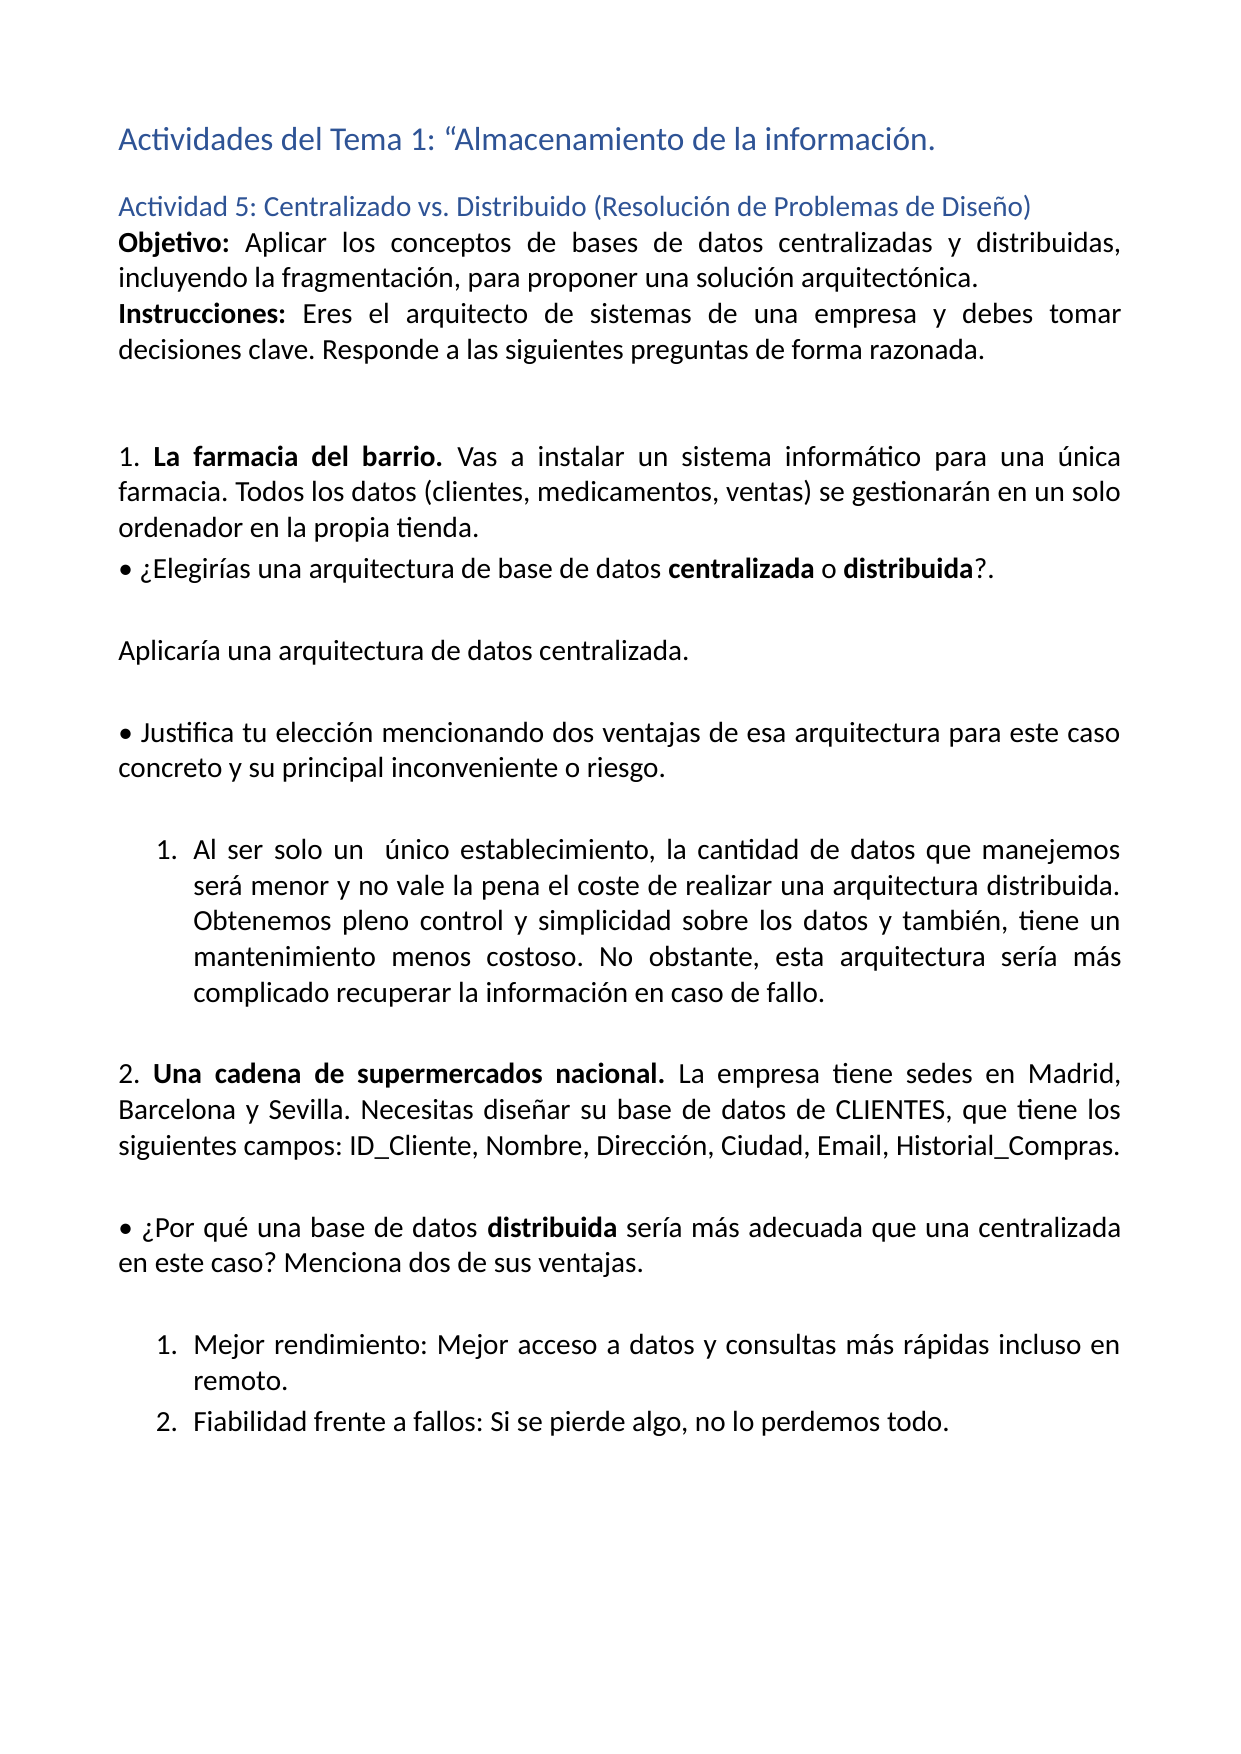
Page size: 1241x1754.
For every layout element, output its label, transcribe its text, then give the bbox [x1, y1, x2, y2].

list Al ser solo un único establecimiento, la cantidad de datos que manejemos será menor y no vale la pena el coste de realizar una arquitectura distribuida. Obtenemos pleno control y simplicidad sobre los datos y también, tiene un mantenimiento menos costoso. No obstante, esta arquitectura sería más complicado recuperar la información en caso de fallo. [156, 831, 1122, 1009]
text 1. La farmacia del barrio. Vas a instalar un sistema informático para una única farmacia. Todos los datos (clientes, medicamentos, ventas) se gestionarán en un solo ordenador en la propia tienda. [118, 438, 1122, 544]
text • ¿Por qué una base de datos distribuida sería más adecuada que una centralizada en este caso? Menciona dos de sus ventajas. [118, 1209, 1122, 1280]
text Aplicaría una arquitectura de datos centralizada. [118, 632, 1122, 667]
list Fiabilidad frente a fallos: Si se pierde algo, no lo perdemos todo. [156, 1403, 1122, 1438]
text Objetivo: Aplicar los conceptos de bases de datos centralizadas y distribuidas, incluyendo la fragmentación, para proponer una solución arquitectónica. [118, 224, 1122, 295]
text • Justifica tu elección mencionando dos ventajas de esa arquitectura para este caso concreto y su principal inconveniente o riesgo. [118, 714, 1122, 785]
list Mejor rendimiento: Mejor acceso a datos y consultas más rápidas incluso en remoto. [156, 1326, 1122, 1397]
text Instrucciones: Eres el arquitecto de sistemas de una empresa y debes tomar decisiones clave. Responde a las siguientes preguntas de forma razonada. [118, 295, 1122, 366]
text 2. Una cadena de supermercados nacional. La empresa tiene sedes en Madrid, Barcelona y Sevilla. Necesitas diseñar su base de datos de CLIENTES, que tiene los siguientes campos: ID_Cliente, Nombre, Dirección, Ciudad, Email, Historial_Compras. [118, 1056, 1122, 1162]
text • ¿Elegirías una arquitectura de base de datos centralizada o distribuida?. [118, 550, 1122, 586]
text Actividad 5: Centralizado vs. Distribuido (Resolución de Problemas de Diseño) [118, 188, 1122, 224]
